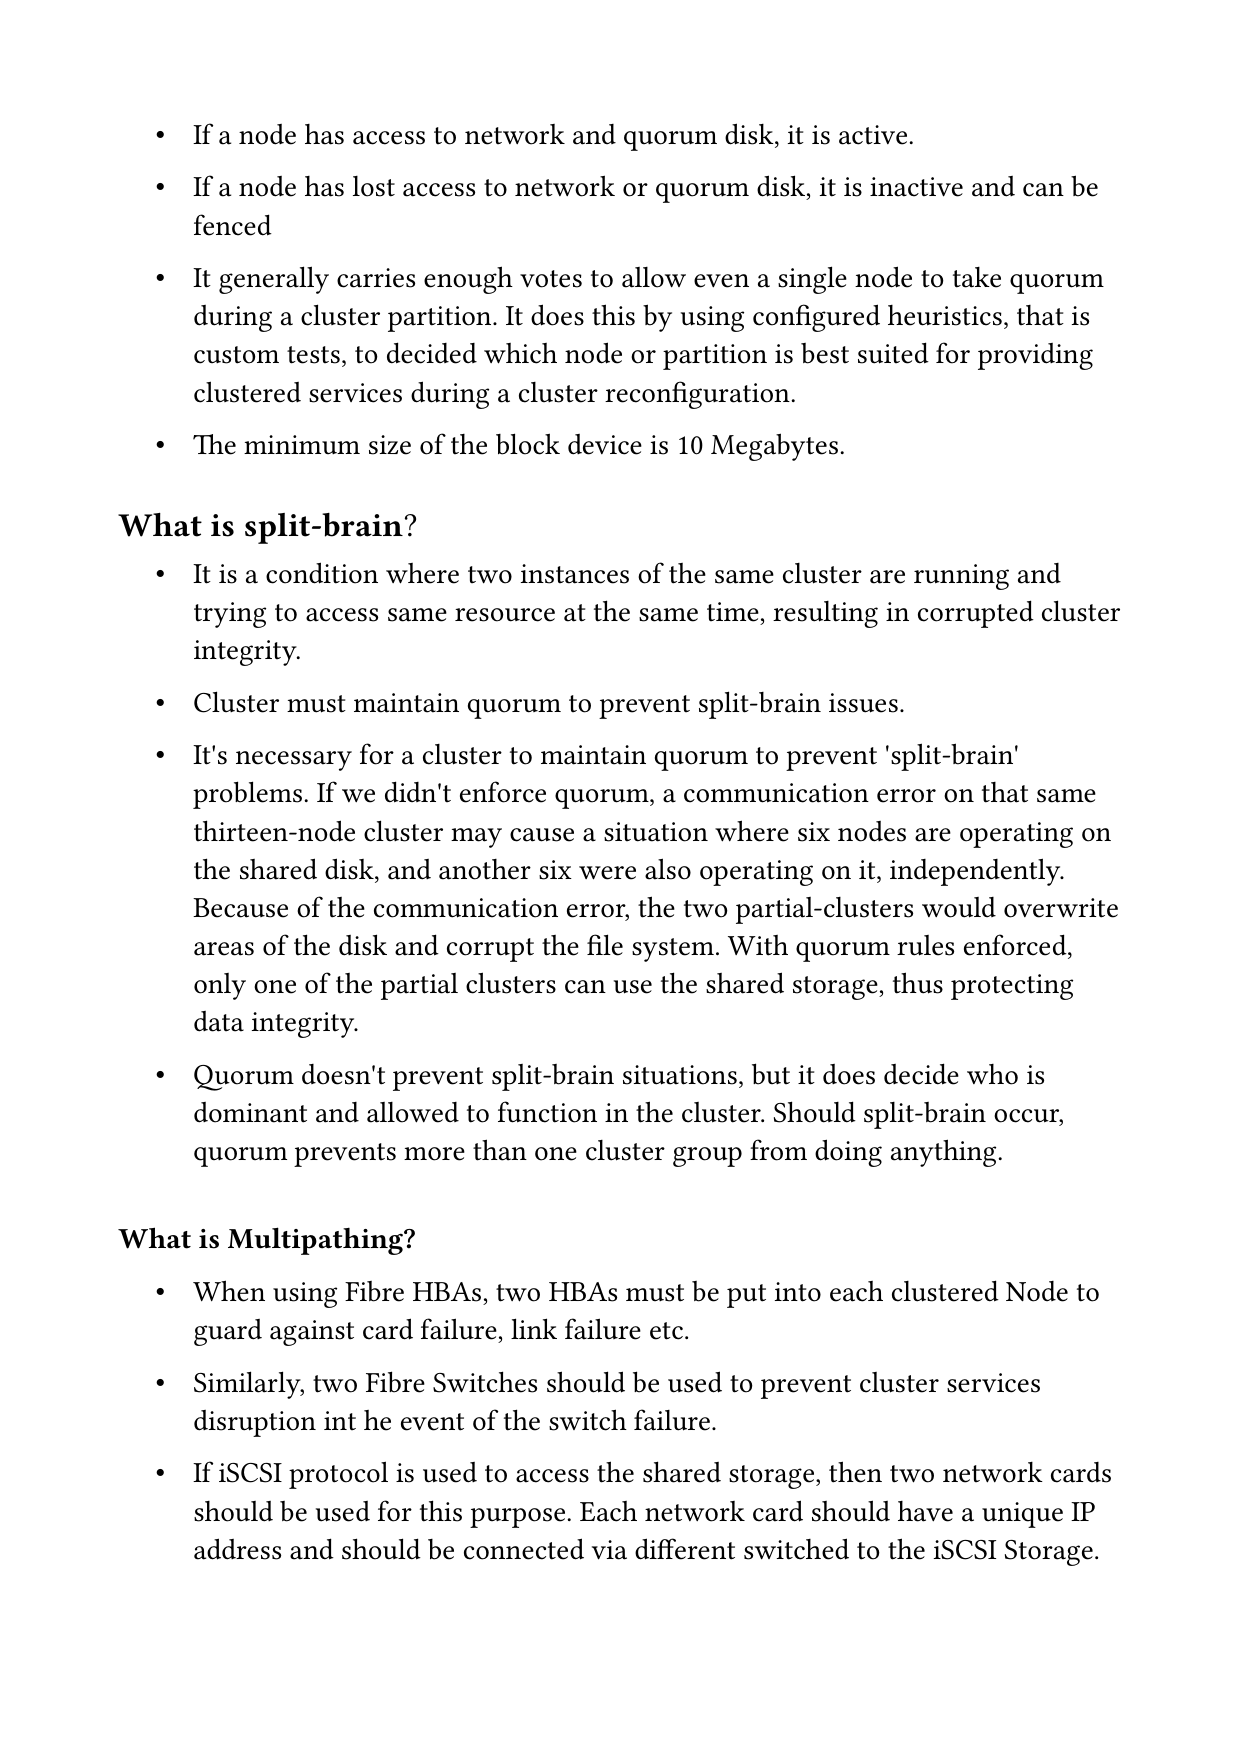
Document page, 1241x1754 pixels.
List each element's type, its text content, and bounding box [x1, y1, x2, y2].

list The minimum size of the block device is 10 Megabytes. [156, 429, 1122, 462]
list If a node has access to network and quorum disk, it is active. [156, 118, 1122, 151]
list It's necessary for a cluster to maintain quorum to prevent 'split-brain' problems. If we didn't enforce quorum, a communication error on that same thirteen-node cluster may cause a situation where six nodes are operating on the shared disk, and another six were also operating on it, independently. Because of the communication error, the two partial-clusters would overwrite areas of the disk and corrupt the file system. With quorum rules enforced, only one of the partial clusters can use the shared storage, thus protecting data integrity. [156, 739, 1122, 1039]
list If a node has lost access to network or quorum disk, it is inactive and can be fenced [156, 171, 1122, 242]
list It is a condition where two instances of the same cluster are running and trying to access same resource at the same time, resulting in corrupted cluster integrity. [156, 557, 1122, 666]
list Cluster must maintain quorum to prevent split-brain issues. [156, 686, 1122, 719]
list It generally carries enough votes to allow even a single node to take quorum during a cluster partition. It does this by using configured heuristics, that is custom tests, to decided which node or partition is best suited for providing clustered services during a cluster reconfiguration. [156, 262, 1122, 409]
subtitle What is split-brain? [118, 506, 1122, 544]
list When using Fibre HBAs, two HBAs must be put into each clustered Node to guard against card failure, link failure etc. [156, 1275, 1122, 1346]
text What is Multipathing? [118, 1222, 1122, 1256]
list Similarly, two Fibre Switches should be used to prevent cluster services disruption int he event of the switch failure. [156, 1366, 1122, 1437]
list Quorum doesn't prevent split-brain situations, but it does decide who is dominant and allowed to function in the cluster. Should split-brain occur, quorum prevents more than one cluster group from doing anything. [156, 1058, 1122, 1203]
list If iSCSI protocol is used to access the shared storage, then two network cards should be used for this purpose. Each network card should have a unique IP address and should be connected via different switched to the iSCSI Storage. [156, 1457, 1122, 1566]
